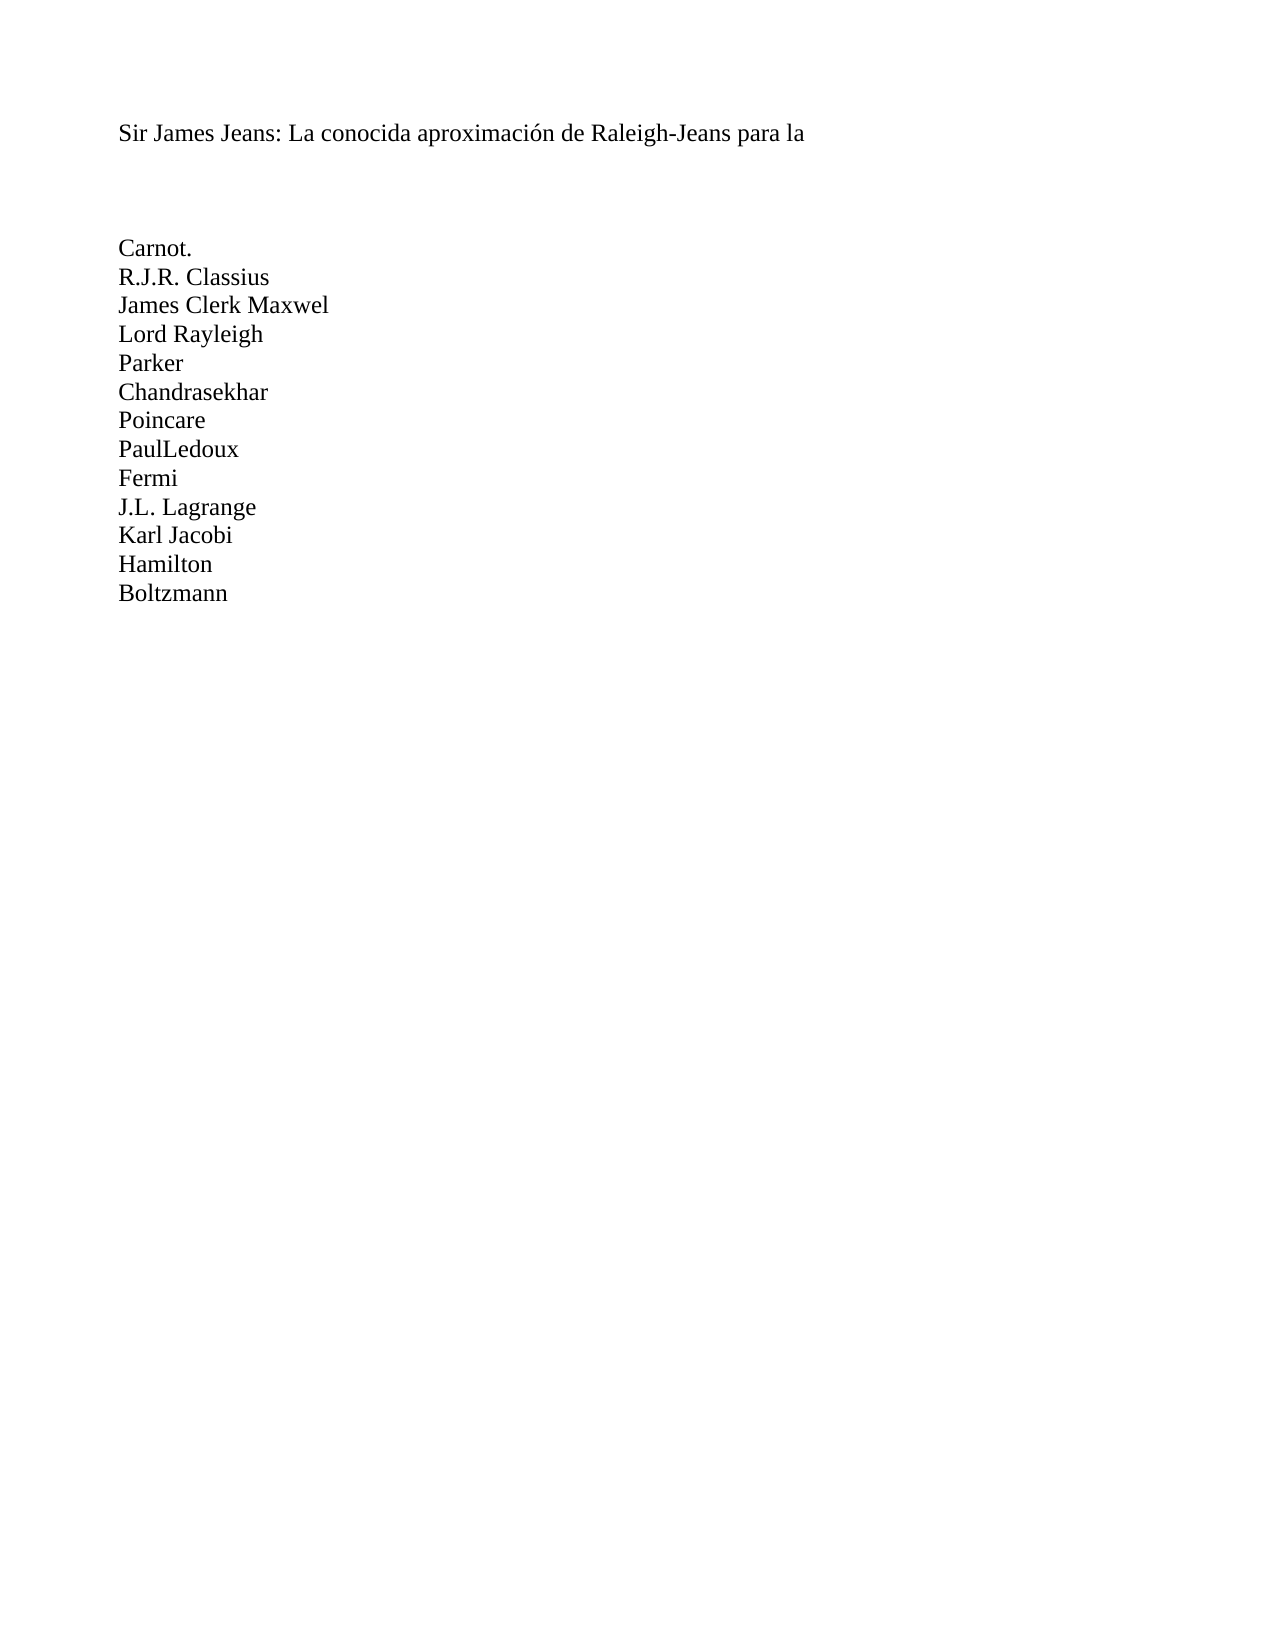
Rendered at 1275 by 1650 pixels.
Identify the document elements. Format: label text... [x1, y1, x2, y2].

text Parker [118, 348, 1157, 377]
text Boltzmann [118, 578, 1157, 607]
text James Clerk Maxwel [118, 291, 1157, 319]
text Carnot. [118, 233, 1157, 262]
text Fermi [118, 463, 1157, 492]
text Sir James Jeans: La conocida aproximación de Raleigh-Jeans para la [118, 118, 1157, 147]
text R.J.R. Classius [118, 262, 1157, 291]
text Karl Jacobi [118, 521, 1157, 549]
text Chandrasekhar [118, 377, 1157, 406]
text PaulLedoux [118, 434, 1157, 463]
text Poincare [118, 406, 1157, 434]
text J.L. Lagrange [118, 492, 1157, 521]
text Hamilton [118, 549, 1157, 578]
text Lord Rayleigh [118, 319, 1157, 348]
